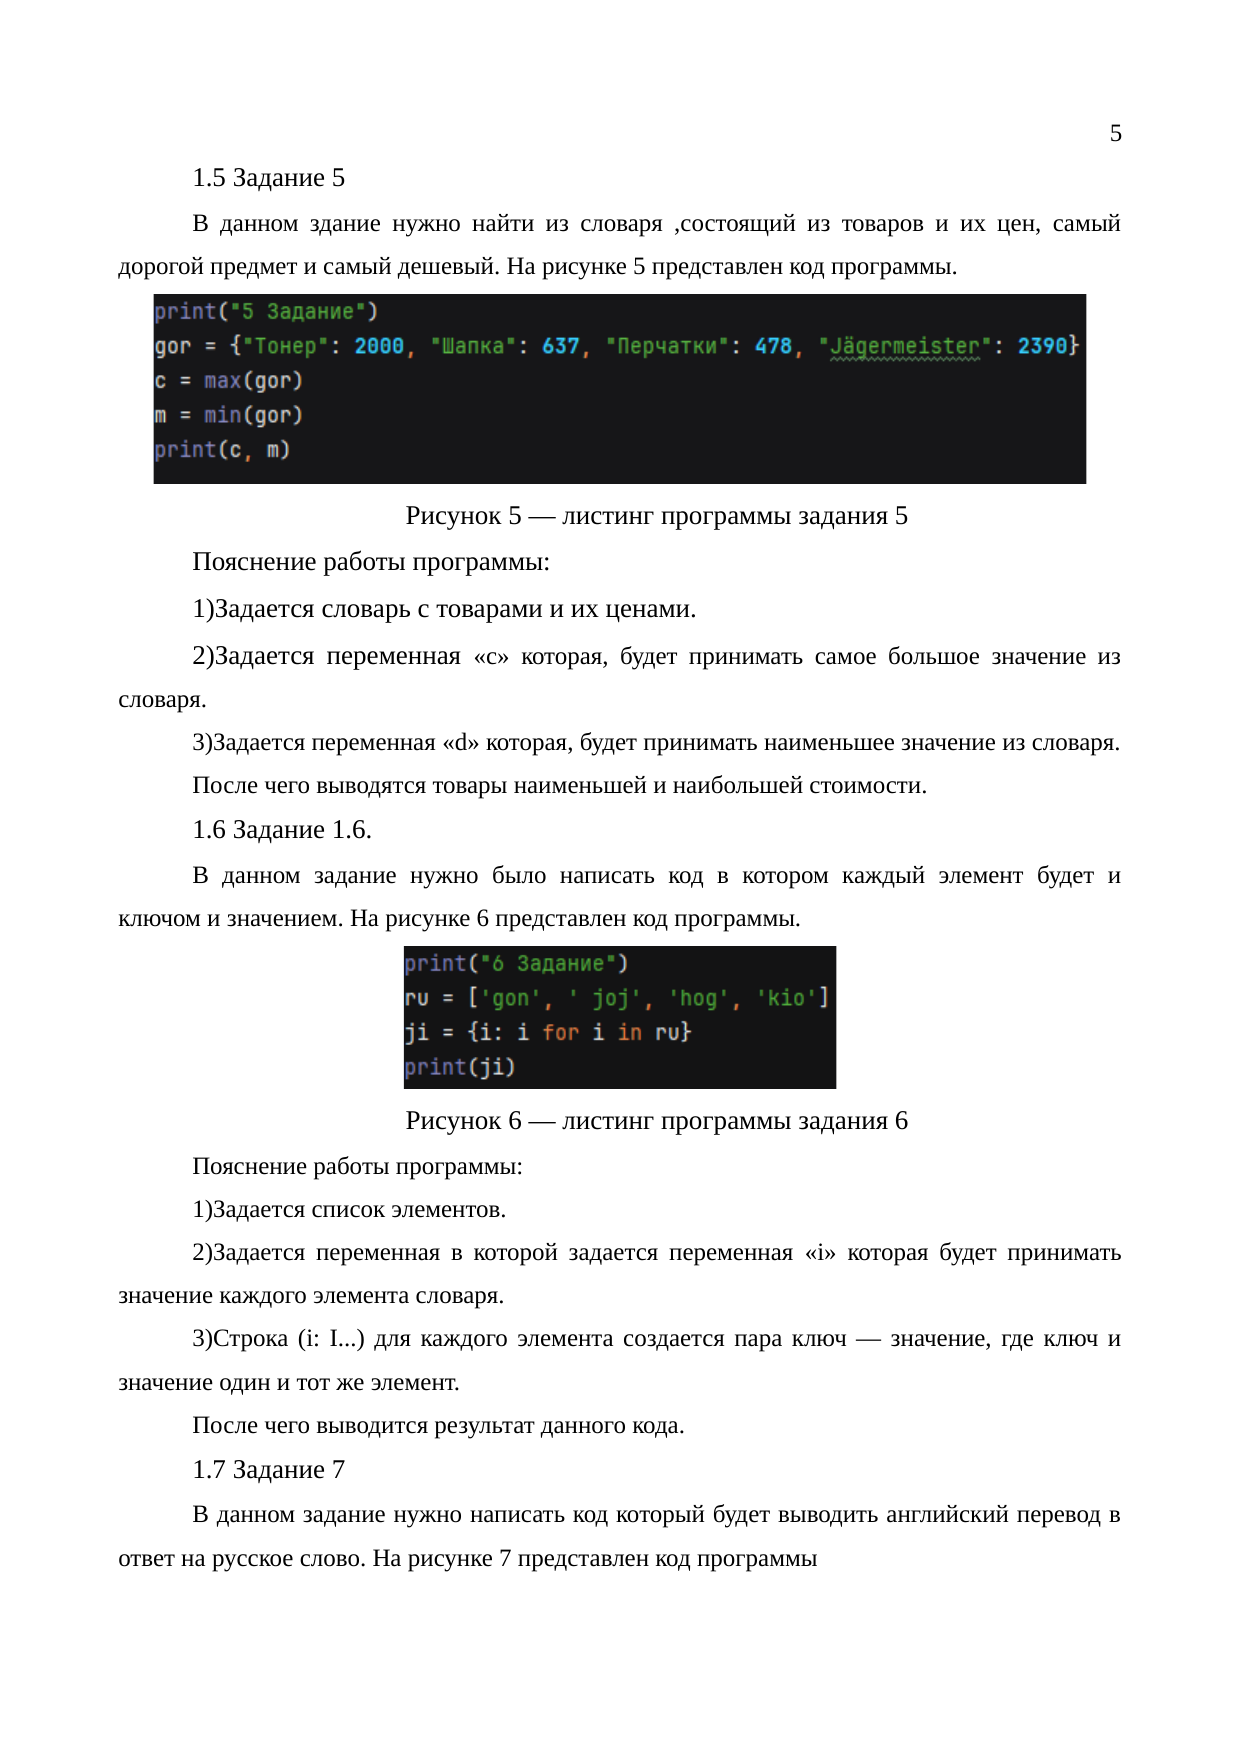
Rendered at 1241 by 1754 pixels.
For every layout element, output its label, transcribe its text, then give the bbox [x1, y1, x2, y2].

text 2)Задается переменная «c» которая, будет принимать самое большое значение из словаря. [118, 639, 1122, 713]
text Пояснение работы программы: [118, 1151, 1122, 1180]
text 3)Строка (i: I...) для каждого элемента создается пара ключ — значение, где ключ и значение один и тот же элемент. [118, 1323, 1122, 1395]
text 1.6 Задание 1.6. [118, 814, 1122, 845]
text 5 [118, 118, 1122, 147]
text В данном задание нужно написать код который будет выводить английский перевод в ответ на русское слово. На рисунке 7 представлен код программы [118, 1499, 1122, 1571]
text Рисунок 6 — листинг программы задания 6 [118, 947, 1122, 1135]
text 2)Задается переменная в которой задается переменная «i» которая будет принимать значение каждого элемента словаря. [118, 1237, 1122, 1309]
text 1)Задается список элементов. [118, 1194, 1122, 1223]
text 3)Задается переменная «d» которая, будет принимать наименьшее значение из словаря. [118, 727, 1122, 756]
text 1.5 Задание 5 [118, 161, 1122, 192]
text В данном задание нужно было написать код в котором каждый элемент будет и ключом и значением. На рисунке 6 представлен код программы. [118, 860, 1122, 932]
text Рисунок 5 — листинг программы задания 5 [118, 294, 1122, 530]
picture [153, 294, 1087, 484]
text В данном здание нужно найти из словаря ,состоящий из товаров и их цен, самый дорогой предмет и самый дешевый. На рисунке 5 представлен код программы. [118, 208, 1122, 280]
text 1.7 Задание 7 [118, 1453, 1122, 1484]
text После чего выводится результат данного кода. [118, 1410, 1122, 1438]
text Пояснение работы программы: [118, 545, 1122, 577]
text После чего выводятся товары наименьшей и наибольшей стоимости. [118, 771, 1122, 799]
picture [403, 946, 837, 1089]
text 1)Задается словарь с товарами и их ценами. [118, 592, 1122, 623]
